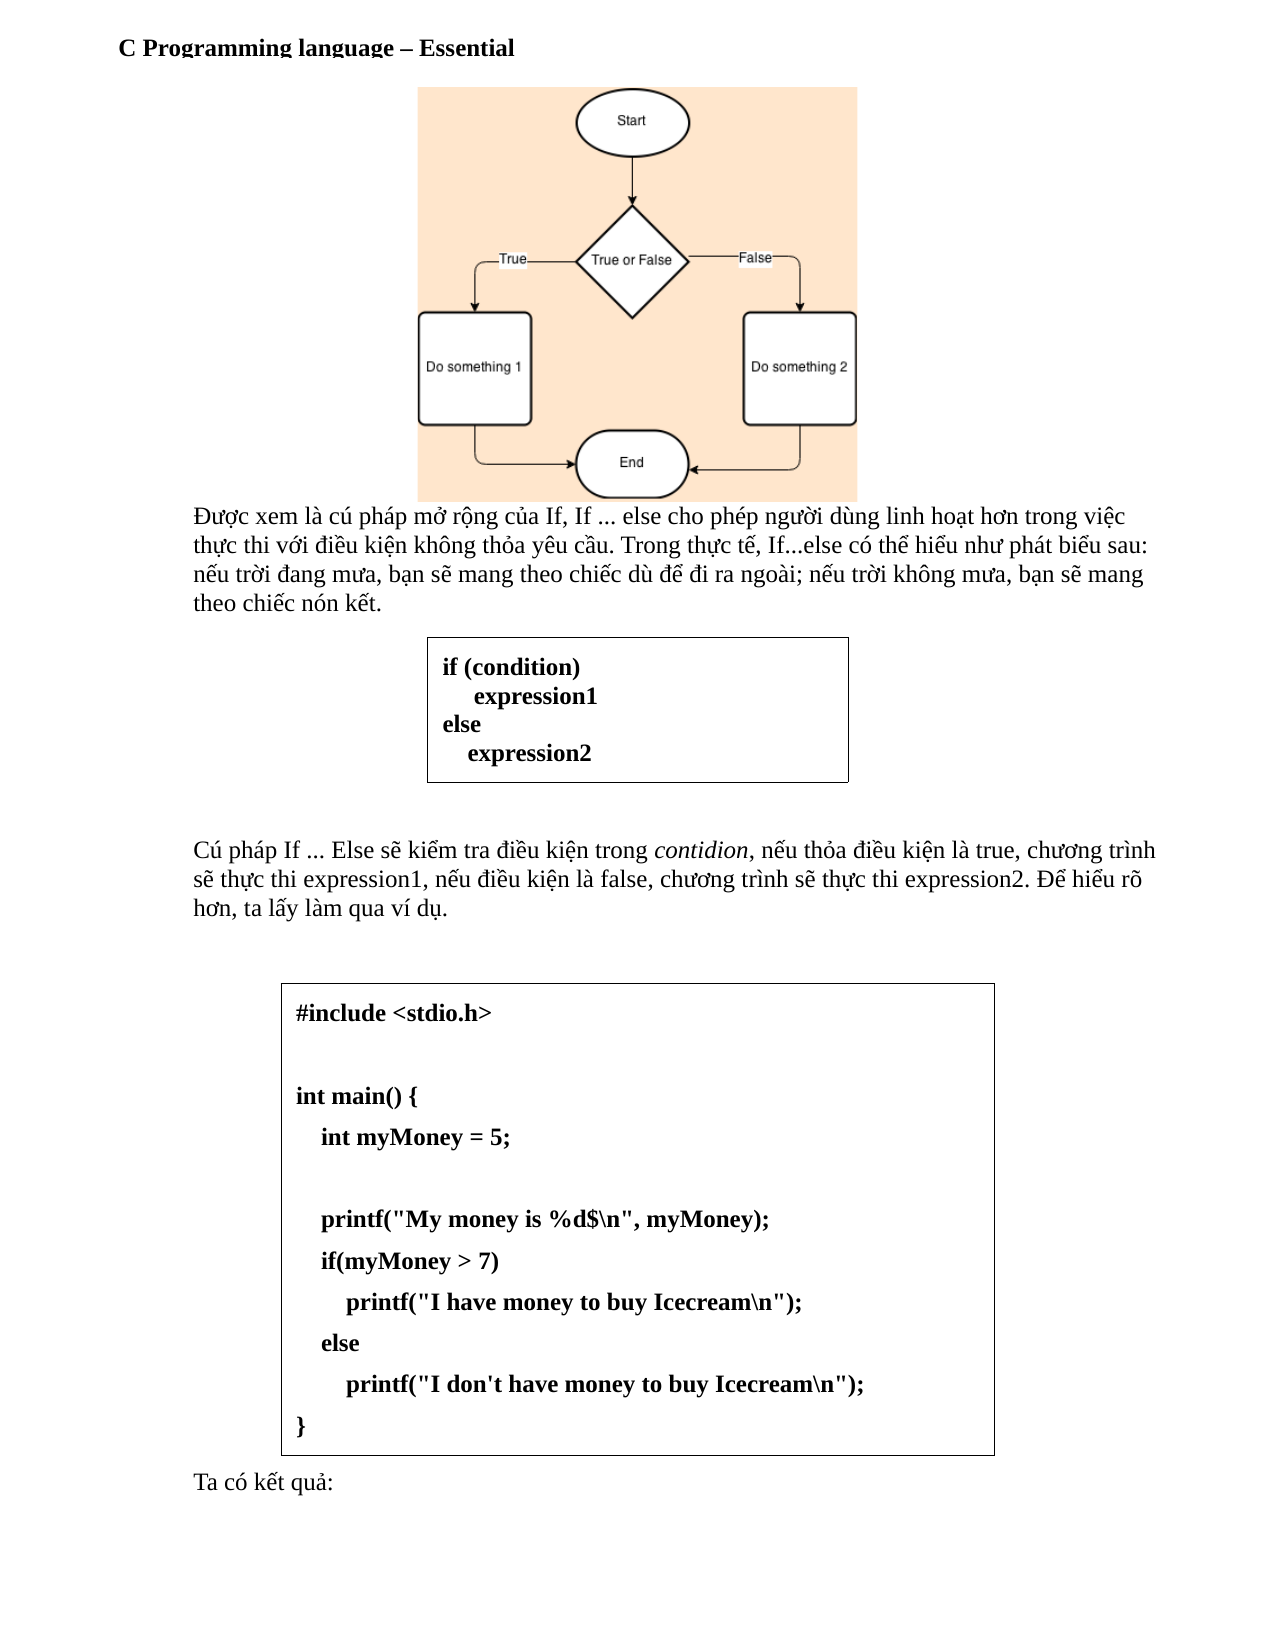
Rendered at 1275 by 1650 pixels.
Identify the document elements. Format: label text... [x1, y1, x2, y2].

list int main() { [296, 1081, 979, 1109]
list printf("My money is %d$\n", myMoney); [296, 1204, 979, 1233]
picture [417, 87, 858, 502]
list } [296, 1411, 979, 1439]
list int myMoney = 5; [296, 1122, 979, 1151]
list else [296, 1328, 979, 1357]
list #include <stdio.h> [296, 998, 979, 1027]
list Cú pháp If ... Else sẽ kiểm tra điều kiện trong contidion, nếu thỏa điều kiện là true, chương trình sẽ thực thi expression1, nếu điều kiện là false, chương trình sẽ thực thi expression2. Để hiểu rõ hơn, ta lấy làm qua ví dụ. [156, 835, 1157, 921]
text if (condition) expression1 else expression2 [442, 652, 833, 767]
list printf("I have money to buy Icecream\n"); [296, 1287, 979, 1316]
list printf("I don't have money to buy Icecream\n"); [296, 1369, 979, 1398]
list Được xem là cú pháp mở rộng của If, If ... else cho phép người dùng linh hoạt hơn trong việc thực thi với điều kiện không thỏa yêu cầu. Trong thực tế, If...else có thể hiểu như phát biểu sau: nếu trời đang mưa, bạn sẽ mang theo chiếc dù để đi ra ngoài; nếu trời không mưa, bạn sẽ mang theo chiếc nón kết. [156, 87, 1157, 616]
list if(myMoney > 7) [296, 1246, 979, 1274]
list Ta có kết quả: [156, 975, 1157, 1495]
